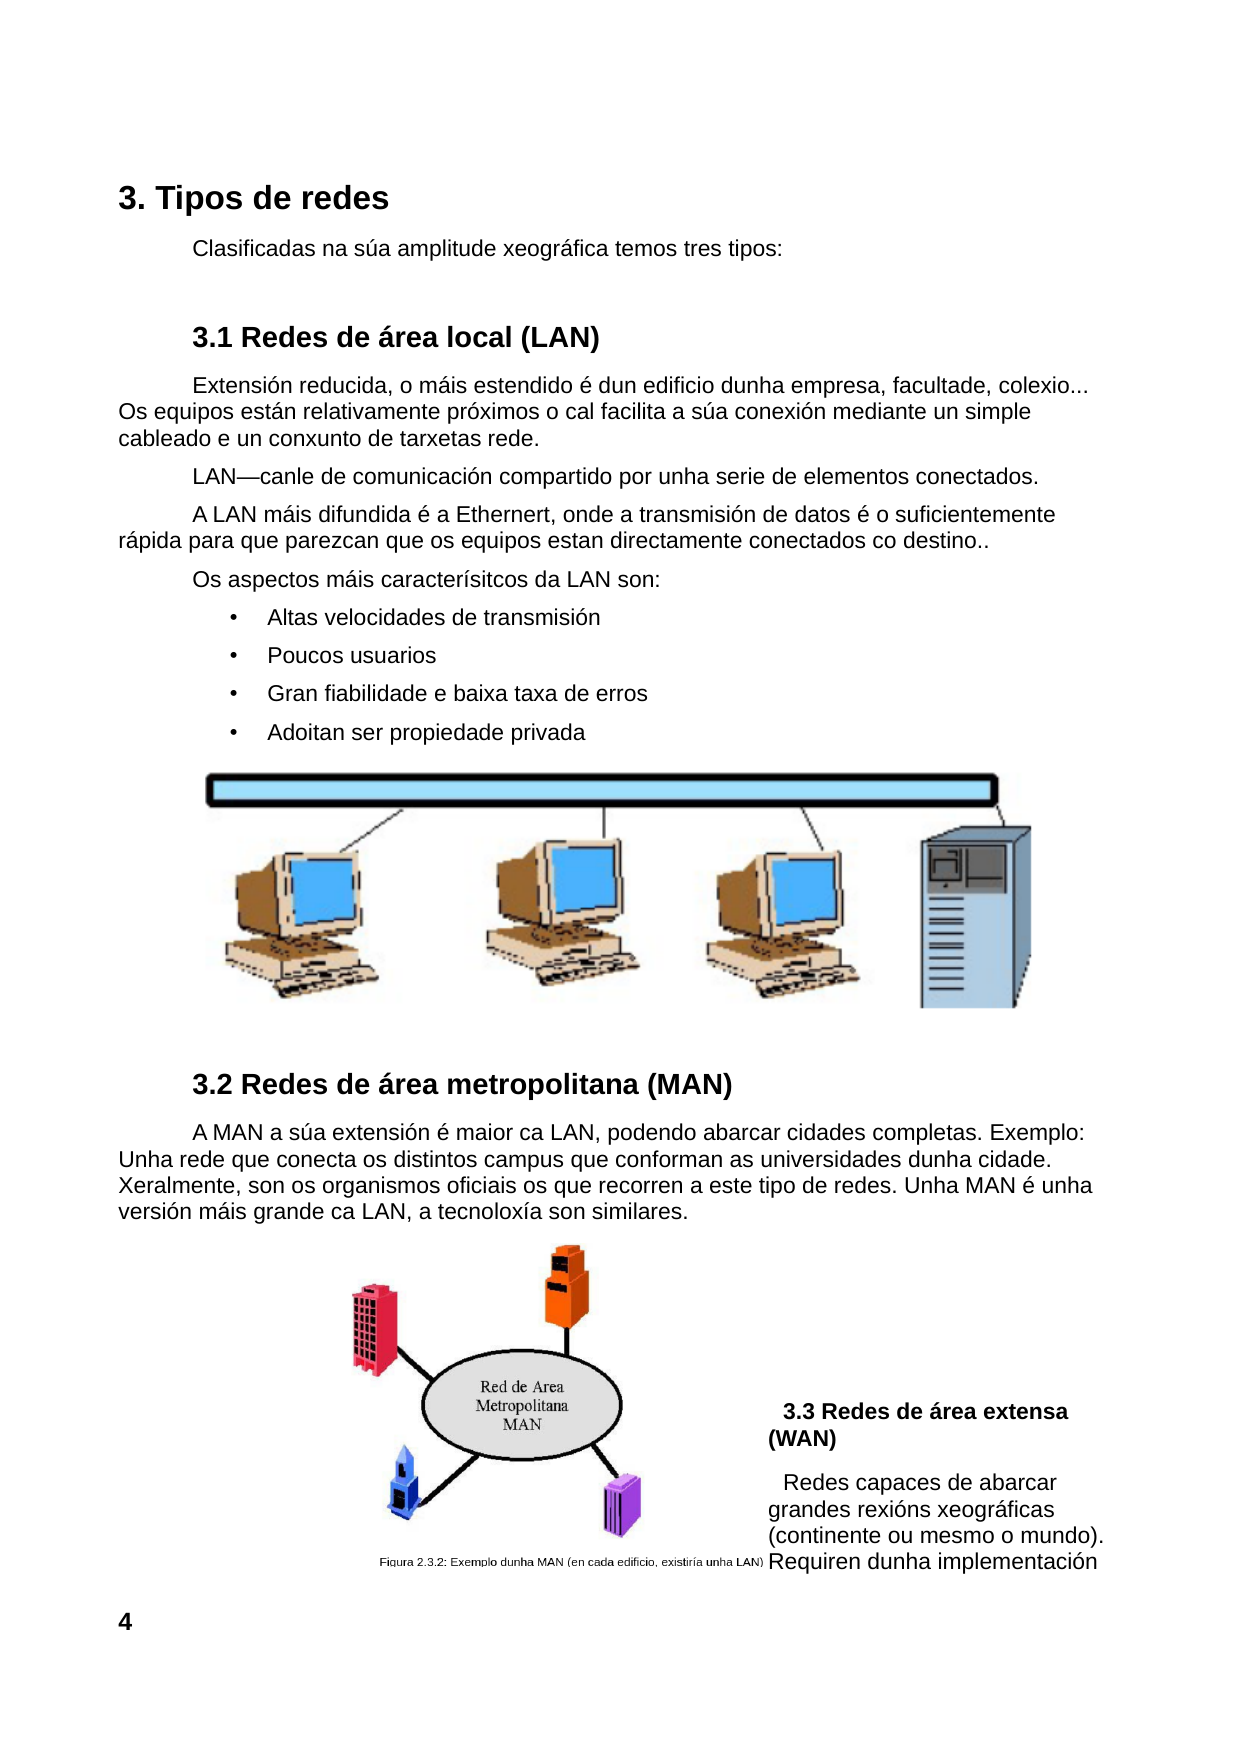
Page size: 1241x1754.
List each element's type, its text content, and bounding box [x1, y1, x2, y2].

picture [351, 1239, 768, 1567]
subtitle 3.2 Redes de área metropolitana (MAN) [118, 1067, 1122, 1101]
list Adoitan ser propiedade privada [229, 718, 1122, 745]
text Extensión reducida, o máis estendido é dun edificio dunha empresa, facultade, colexio... Os equipos están relativamente próximos o cal facilita a súa conexión mediante un simple cableado e un conxunto de tarxetas rede. [118, 372, 1122, 451]
list Altas velocidades de transmisión [229, 604, 1122, 630]
text LAN—canle de comunicación compartido por unha serie de elementos conectados. [118, 463, 1122, 489]
subtitle 3.3 Redes de área extensa (WAN) [768, 1398, 1122, 1451]
list Gran fiabilidade e baixa taxa de erros [229, 680, 1122, 707]
text Redes capaces de abarcar grandes rexións xeográficas (continente ou mesmo o mundo). Requiren dunha implementación [118, 1469, 1122, 1575]
picture [204, 762, 1036, 1021]
text Clasificadas na súa amplitude xeográfica temos tres tipos: [118, 235, 1122, 261]
text A MAN a súa extensión é maior ca LAN, podendo abarcar cidades completas. Exemplo: Unha rede que conecta os distintos campus que conforman as universidades dunha cidade. Xeralmente, son os organismos oficiais os que recorren a este tipo de redes. Unha MAN é unha versión máis grande ca LAN, a tecnoloxía son similares. [118, 1119, 1122, 1225]
subtitle 3. Tipos de redes [118, 178, 1122, 216]
list Poucos usuarios [229, 642, 1122, 668]
subtitle [118, 1398, 351, 1451]
text A LAN máis difundida é a Ethernert, onde a transmisión de datos é o suficientemente rápida para que parezcan que os equipos estan directamente conectados co destino.. [118, 501, 1122, 554]
subtitle 3.1 Redes de área local (LAN) [118, 320, 1122, 353]
text Os aspectos máis caracterísitcos da LAN son: [118, 566, 1122, 592]
